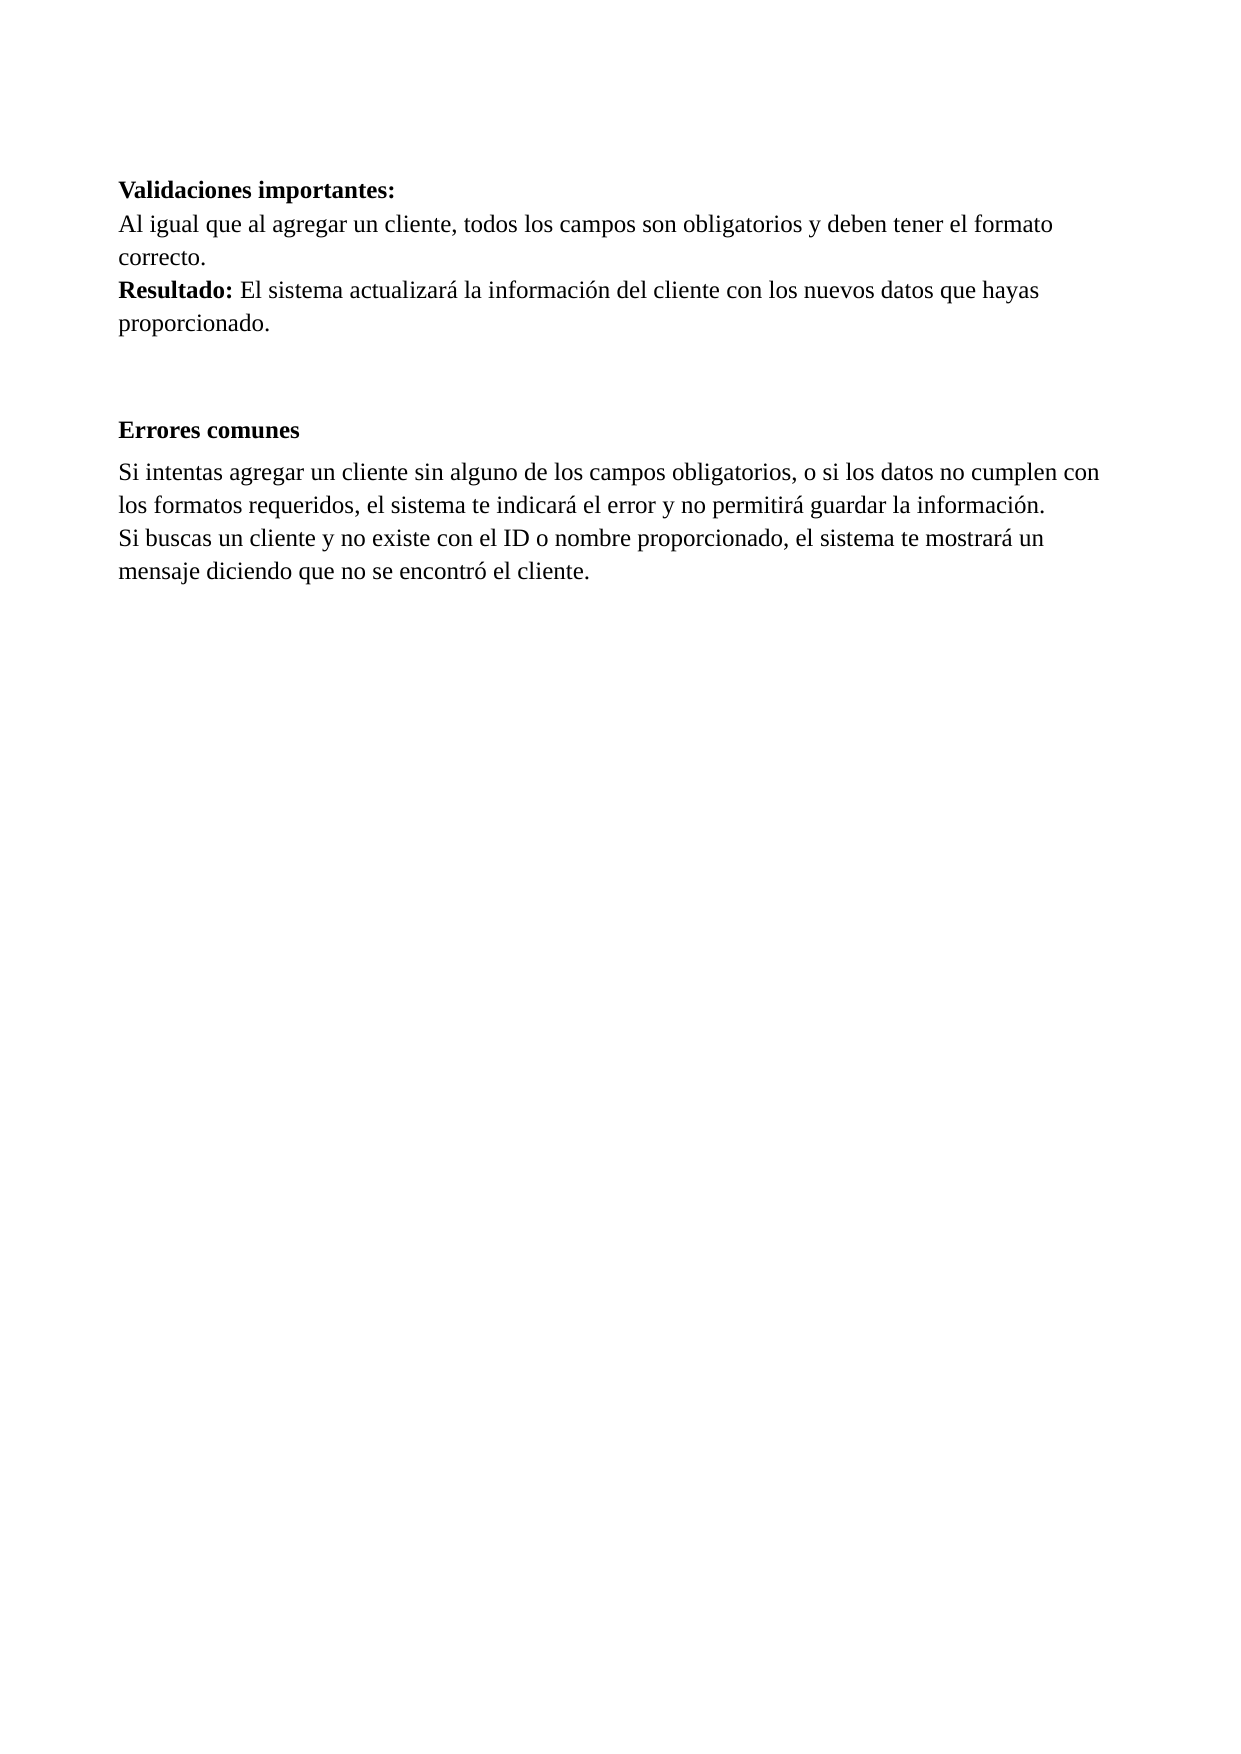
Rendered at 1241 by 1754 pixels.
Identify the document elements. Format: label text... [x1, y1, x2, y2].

subtitle Errores comunes [118, 415, 1122, 444]
text Si buscas un cliente y no existe con el ID o nombre proporcionado, el sistema te mostrará un mensaje diciendo que no se encontró el cliente. [118, 523, 1122, 584]
text Validaciones importantes: [118, 176, 1122, 204]
text Al igual que al agregar un cliente, todos los campos son obligatorios y deben tener el formato correcto. [118, 209, 1122, 270]
text Si intentas agregar un cliente sin alguno de los campos obligatorios, o si los datos no cumplen con los formatos requeridos, el sistema te indicará el error y no permitirá guardar la información. [118, 457, 1122, 518]
text Resultado: El sistema actualizará la información del cliente con los nuevos datos que hayas proporcionado. [118, 275, 1122, 336]
